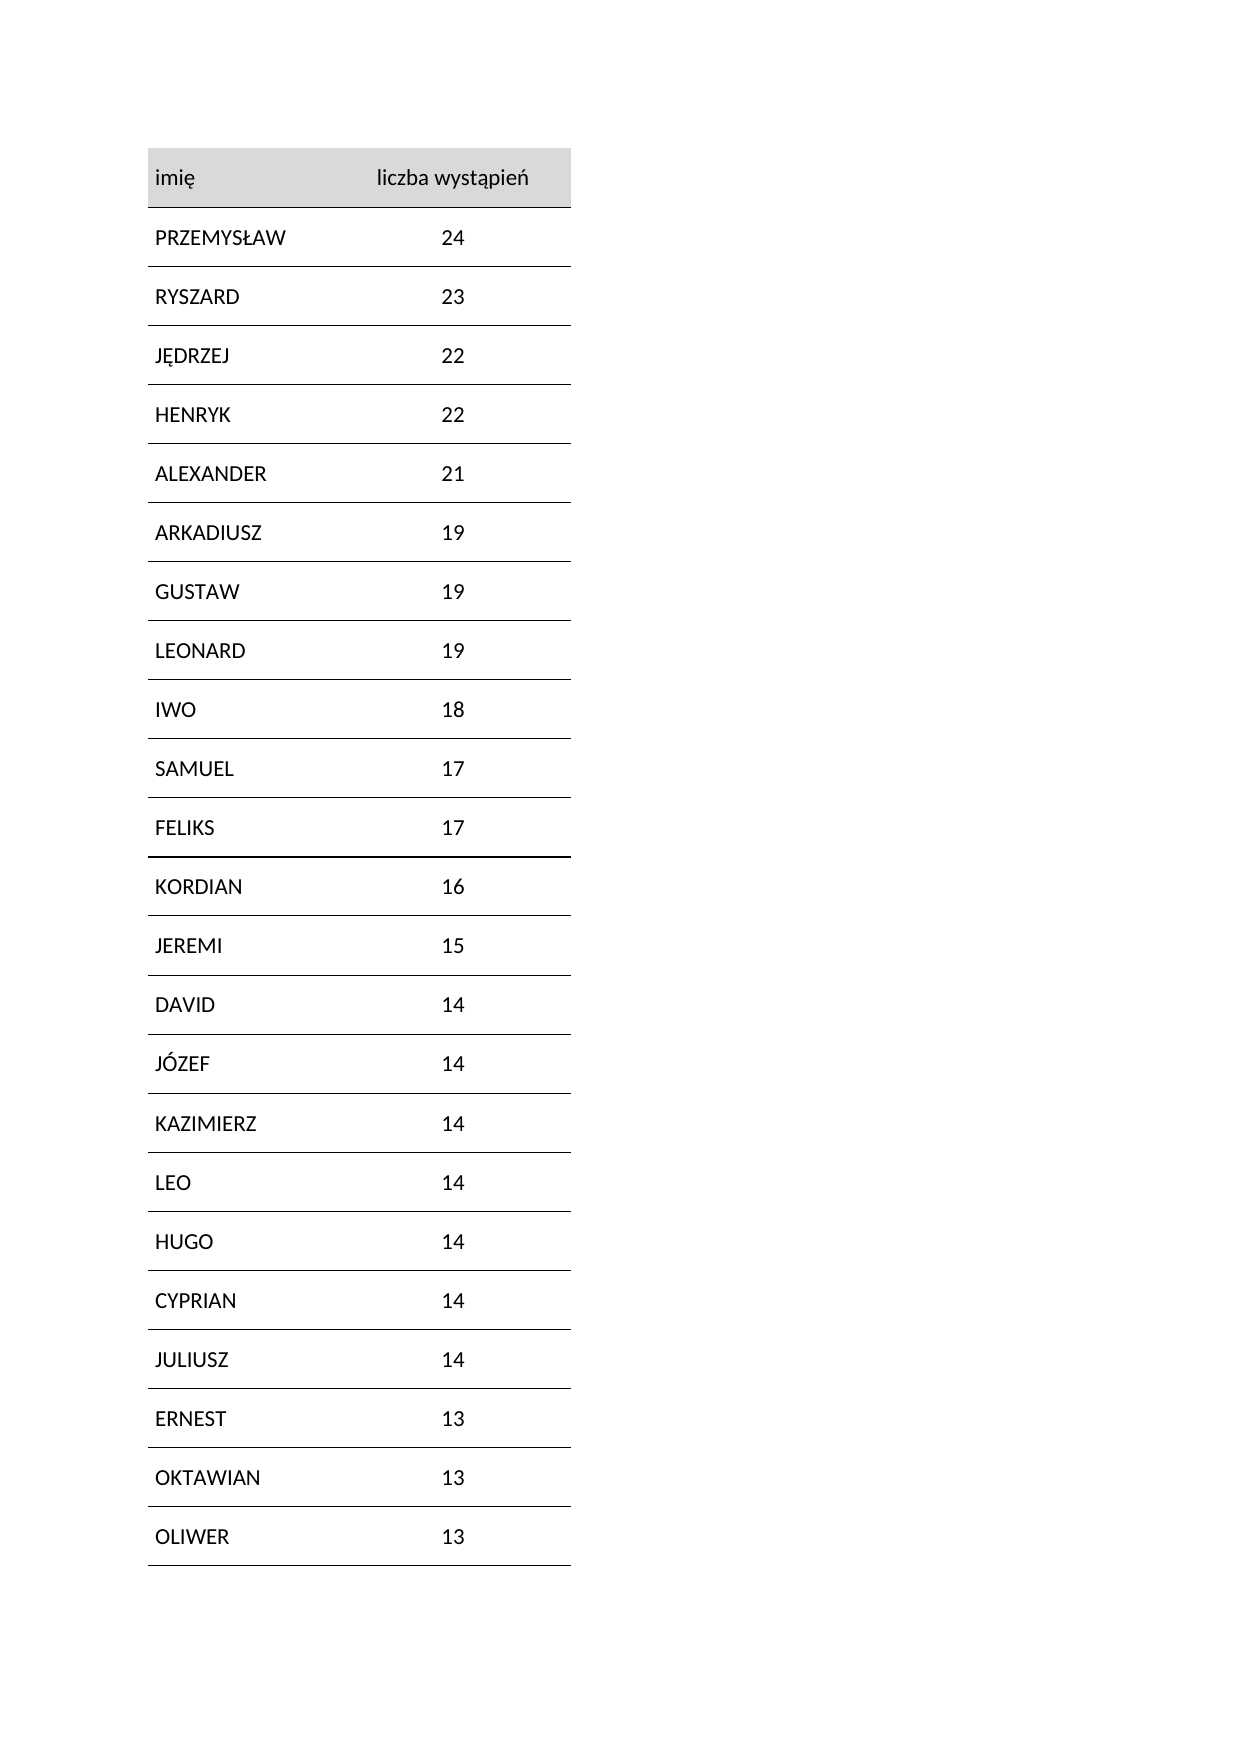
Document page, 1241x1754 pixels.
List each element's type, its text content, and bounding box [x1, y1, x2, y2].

table_header liczba wystąpień [335, 148, 571, 207]
table_cell 14 [335, 1330, 571, 1388]
table_cell 13 [335, 1448, 571, 1506]
table_cell JÓZEF [148, 1035, 335, 1093]
table_cell 19 [335, 562, 571, 620]
table_cell 18 [335, 680, 571, 738]
table_cell 16 [335, 858, 571, 915]
table_cell 15 [335, 916, 571, 974]
table_cell 14 [335, 1094, 571, 1152]
table_cell ERNEST [148, 1389, 335, 1447]
table_cell 19 [335, 503, 571, 561]
table_cell SAMUEL [148, 739, 335, 797]
table_cell JĘDRZEJ [148, 326, 335, 384]
table_cell JULIUSZ [148, 1330, 335, 1388]
table_cell HENRYK [148, 385, 335, 443]
table_cell GUSTAW [148, 562, 335, 620]
table_cell 21 [335, 444, 571, 502]
table_cell 14 [335, 976, 571, 1033]
table_cell 14 [335, 1153, 571, 1211]
table_cell JEREMI [148, 916, 335, 974]
table_cell 22 [335, 326, 571, 384]
table_cell 14 [335, 1212, 571, 1270]
table_cell ALEXANDER [148, 444, 335, 502]
table_cell 24 [335, 208, 571, 266]
table_cell CYPRIAN [148, 1271, 335, 1329]
table_cell RYSZARD [148, 267, 335, 325]
table_cell LEO [148, 1153, 335, 1211]
table_cell KAZIMIERZ [148, 1094, 335, 1152]
table_cell HUGO [148, 1212, 335, 1270]
table_cell 13 [335, 1507, 571, 1565]
table_cell OLIWER [148, 1507, 335, 1565]
table_cell IWO [148, 680, 335, 738]
table_cell 22 [335, 385, 571, 443]
table_cell DAVID [148, 976, 335, 1033]
table_cell 14 [335, 1271, 571, 1329]
table_cell 14 [335, 1035, 571, 1093]
table_cell LEONARD [148, 621, 335, 679]
table_cell ARKADIUSZ [148, 503, 335, 561]
table_cell 17 [335, 798, 571, 856]
table_cell FELIKS [148, 798, 335, 856]
table_cell OKTAWIAN [148, 1448, 335, 1506]
table_header imię [148, 148, 335, 207]
table_cell 23 [335, 267, 571, 325]
table_cell PRZEMYSŁAW [148, 208, 335, 266]
table_cell KORDIAN [148, 858, 335, 915]
table_cell 17 [335, 739, 571, 797]
table_cell 19 [335, 621, 571, 679]
table_cell 13 [335, 1389, 571, 1447]
